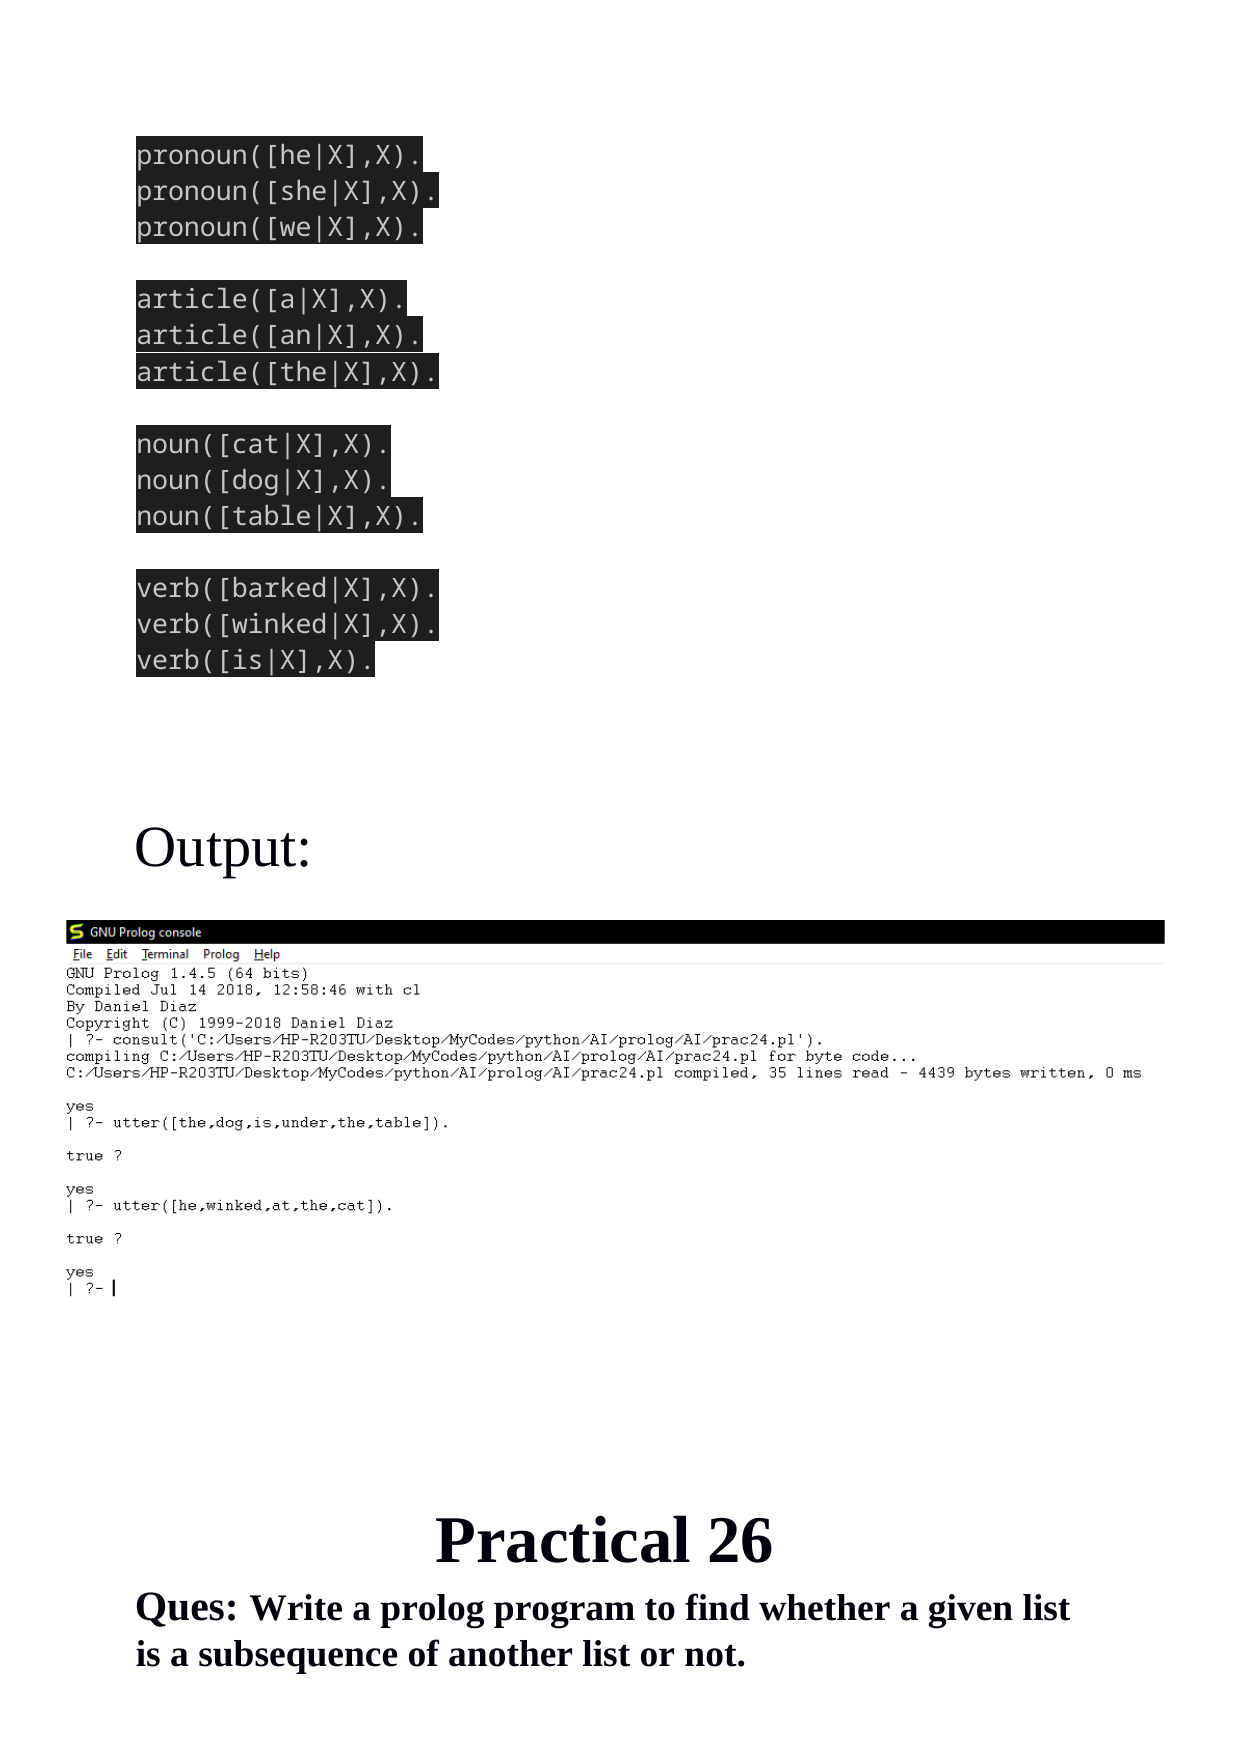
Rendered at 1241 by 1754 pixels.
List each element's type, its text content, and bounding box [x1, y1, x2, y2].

text noun([table|X],X). [136, 497, 1088, 533]
text noun([dog|X],X). [136, 461, 1088, 497]
text verb([barked|X],X). [136, 569, 1088, 605]
subtitle Practical 26 [136, 1500, 1074, 1577]
text article([the|X],X). [136, 352, 1088, 389]
text pronoun([she|X],X). [136, 172, 1088, 208]
text article([an|X],X). [136, 316, 1088, 352]
text pronoun([we|X],X). [136, 208, 1088, 244]
picture [66, 920, 1165, 1320]
text pronoun([he|X],X). [136, 136, 1088, 172]
text verb([is|X],X). [136, 641, 1088, 677]
text verb([winked|X],X). [136, 605, 1088, 641]
subtitle Output: [134, 812, 1088, 879]
text noun([cat|X],X). [136, 424, 1088, 461]
text article([a|X],X). [136, 280, 1088, 316]
text Ques: Write a prolog program to find whether a given list is a subsequence of another list or not. [134, 1582, 1088, 1674]
